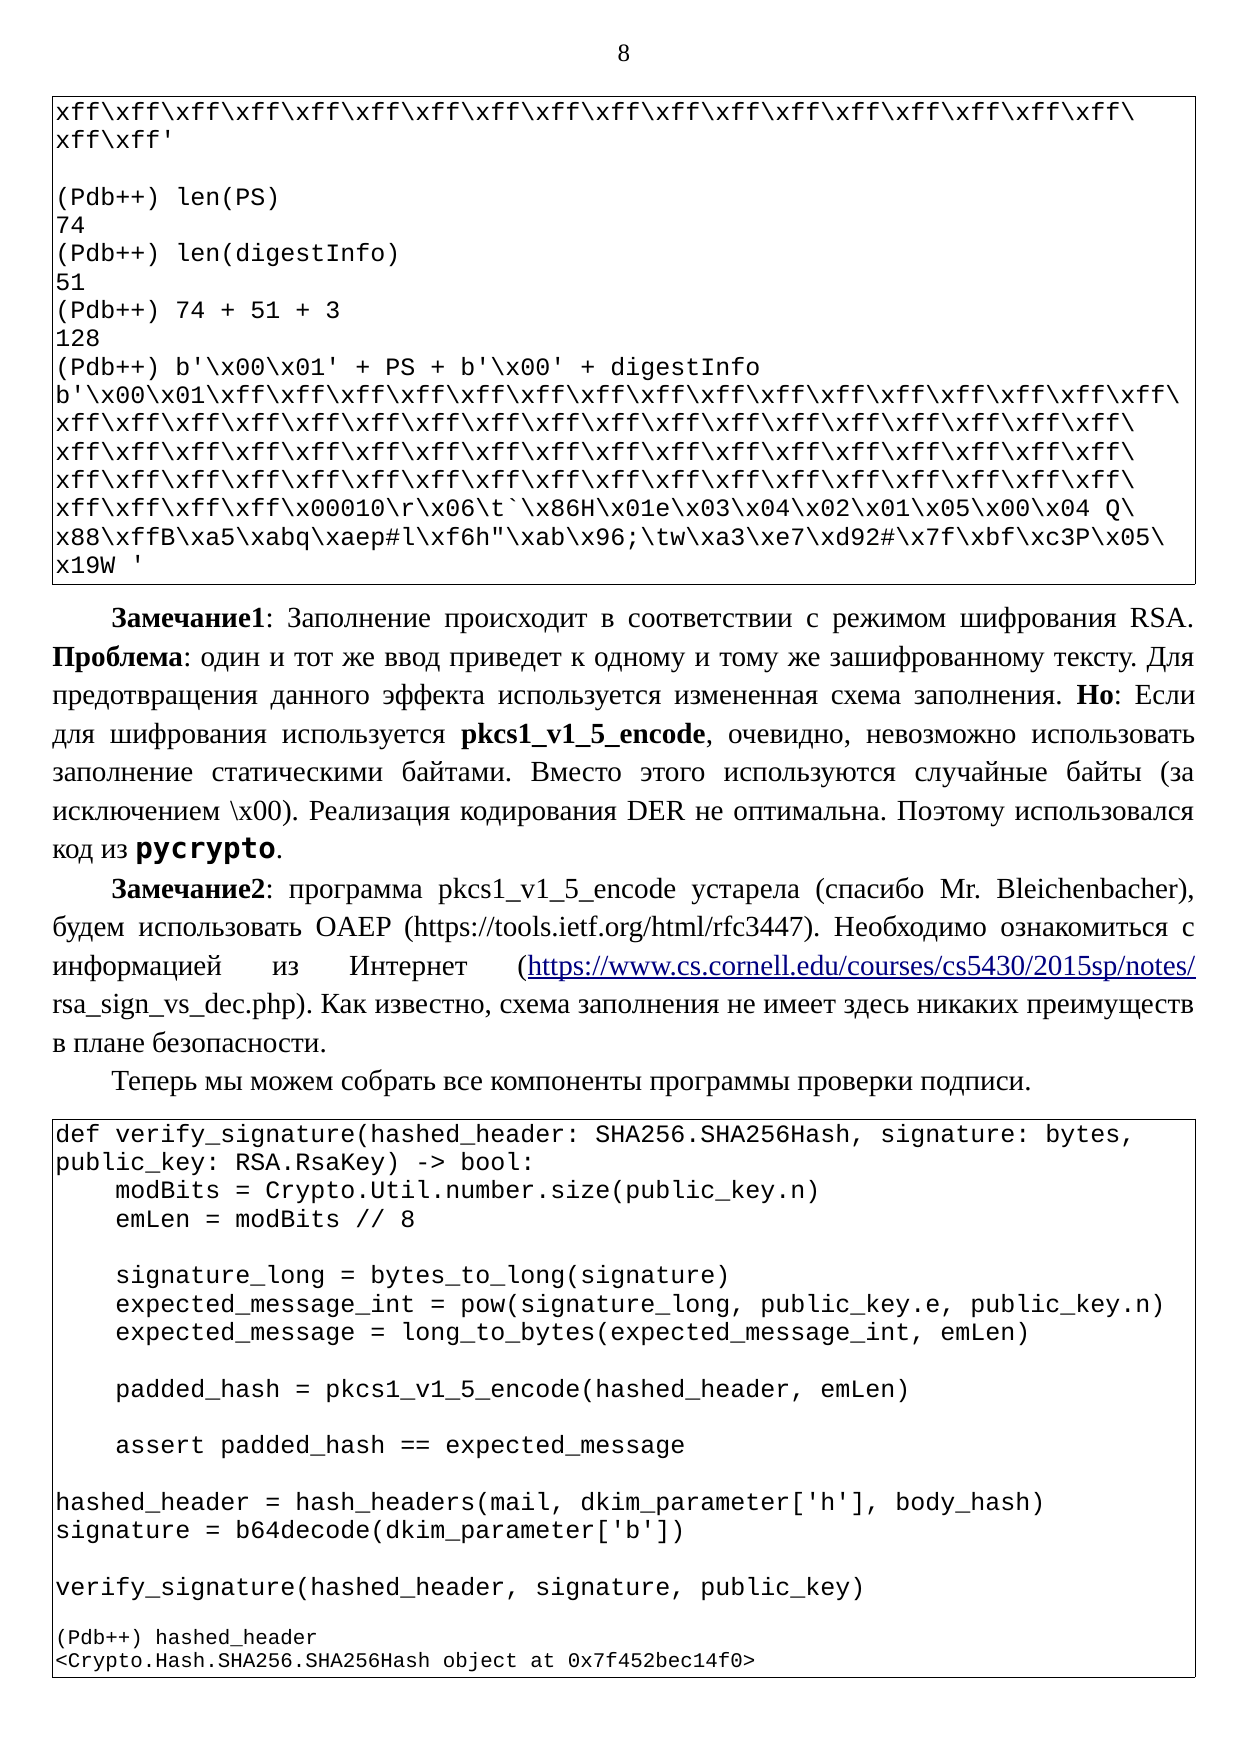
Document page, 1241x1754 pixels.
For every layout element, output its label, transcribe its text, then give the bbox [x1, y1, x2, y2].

text expected_message = long_to_bytes(expected_message_int, emLen) [53, 1317, 1195, 1348]
text verify_signature(hashed_header, signature, public_key) [53, 1572, 1195, 1603]
text signature_long = bytes_to_long(signature) [53, 1260, 1195, 1288]
text emLen = modBits // 8 [53, 1203, 1195, 1235]
text padded_hash = pkcs1_v1_5_encode(hashed_header, emLen) [53, 1373, 1195, 1405]
text (Pdb++) len(PS) [53, 181, 1195, 209]
text (Pdb++) 74 + 51 + 3 [53, 294, 1195, 323]
text modBits = Crypto.Util.number.size(public_key.n) [53, 1175, 1195, 1203]
text def verify_signature(hashed_header: SHA256.SHA256Hash, signature: bytes, public_key: RSA.RsaKey) -> bool: [53, 1120, 1195, 1175]
text Замечание2: программа pkcs1_v1_5_encode устарела (спасибо Mr. Bleichenbacher), будем использовать OAEP (https://tools.ietf.org/html/rfc3447). Необходимо ознакомиться с информацией из Интернет (https://www.cs.cornell.edu/courses/cs5430/2015sp/notes/ rsa_sign_vs_dec.php). Как известно, схема заполнения не имеет здесь никаких преимуществ в плане безопасности. [52, 871, 1195, 1058]
text b'\x00\x01\xff\xff\xff\xff\xff\xff\xff\xff\xff\xff\xff\xff\xff\xff\xff\xff\xff\xff\xff\xff\xff\xff\xff\xff\xff\xff\xff\xff\xff\xff\xff\xff\xff\xff\xff\xff\xff\xff\xff\xff\xff\xff\xff\xff\xff\xff\xff\xff\xff\xff\xff\xff\xff\xff\xff\xff\xff\xff\xff\xff\xff\xff\xff\xff\xff\xff\xff\xff\xff\xff\xff\xff\xff\xff\x00010\r\x06\t`\x86H\x01e\x03\x04\x02\x01\x05\x00\x04 Q\x88\xffB\xa5\xabq\xaep#l\xf6h"\xab\x96;\tw\xa3\xe7\xd92#\x7f\xbf\xc3P\x05\x19W ' [53, 379, 1195, 584]
text xff\xff\xff\xff\xff\xff\xff\xff\xff\xff\xff\xff\xff\xff\xff\xff\xff\xff\xff\xff' [53, 97, 1195, 156]
text 51 [53, 266, 1195, 294]
text 128 [53, 323, 1195, 351]
text (Pdb++) hashed_header [53, 1624, 1195, 1647]
text expected_message_int = pow(signature_long, public_key.e, public_key.n) [53, 1288, 1195, 1317]
text <Crypto.Hash.SHA256.SHA256Hash object at 0x7f452bec14f0> [53, 1647, 1195, 1677]
text assert padded_hash == expected_message [53, 1430, 1195, 1461]
text 74 [53, 209, 1195, 238]
text Теперь мы можем собрать все компоненты программы проверки подписи. [52, 1063, 1195, 1097]
text signature = b64decode(dkim_parameter['b']) [53, 1515, 1195, 1546]
text (Pdb++) b'\x00\x01' + PS + b'\x00' + digestInfo [53, 351, 1195, 379]
text (Pdb++) len(digestInfo) [53, 238, 1195, 266]
text hashed_header = hash_headers(mail, dkim_parameter['h'], body_hash) [53, 1487, 1195, 1515]
text Замечание1: Заполнение происходит в соответствии с режимом шифрования RSA. Проблема: один и тот же ввод приведет к одному и тому же зашифрованному тексту. Для предотвращения данного эффекта используется измененная схема заполнения. Но: Если для шифрования используется pkcs1_v1_5_encode, очевидно, невозможно использовать заполнение статическими байтами. Вместо этого используются случайные байты (за исключением \x00). Реализация кодирования DER не оптимальна. Поэтому использовался код из pycrypto. [52, 600, 1195, 866]
